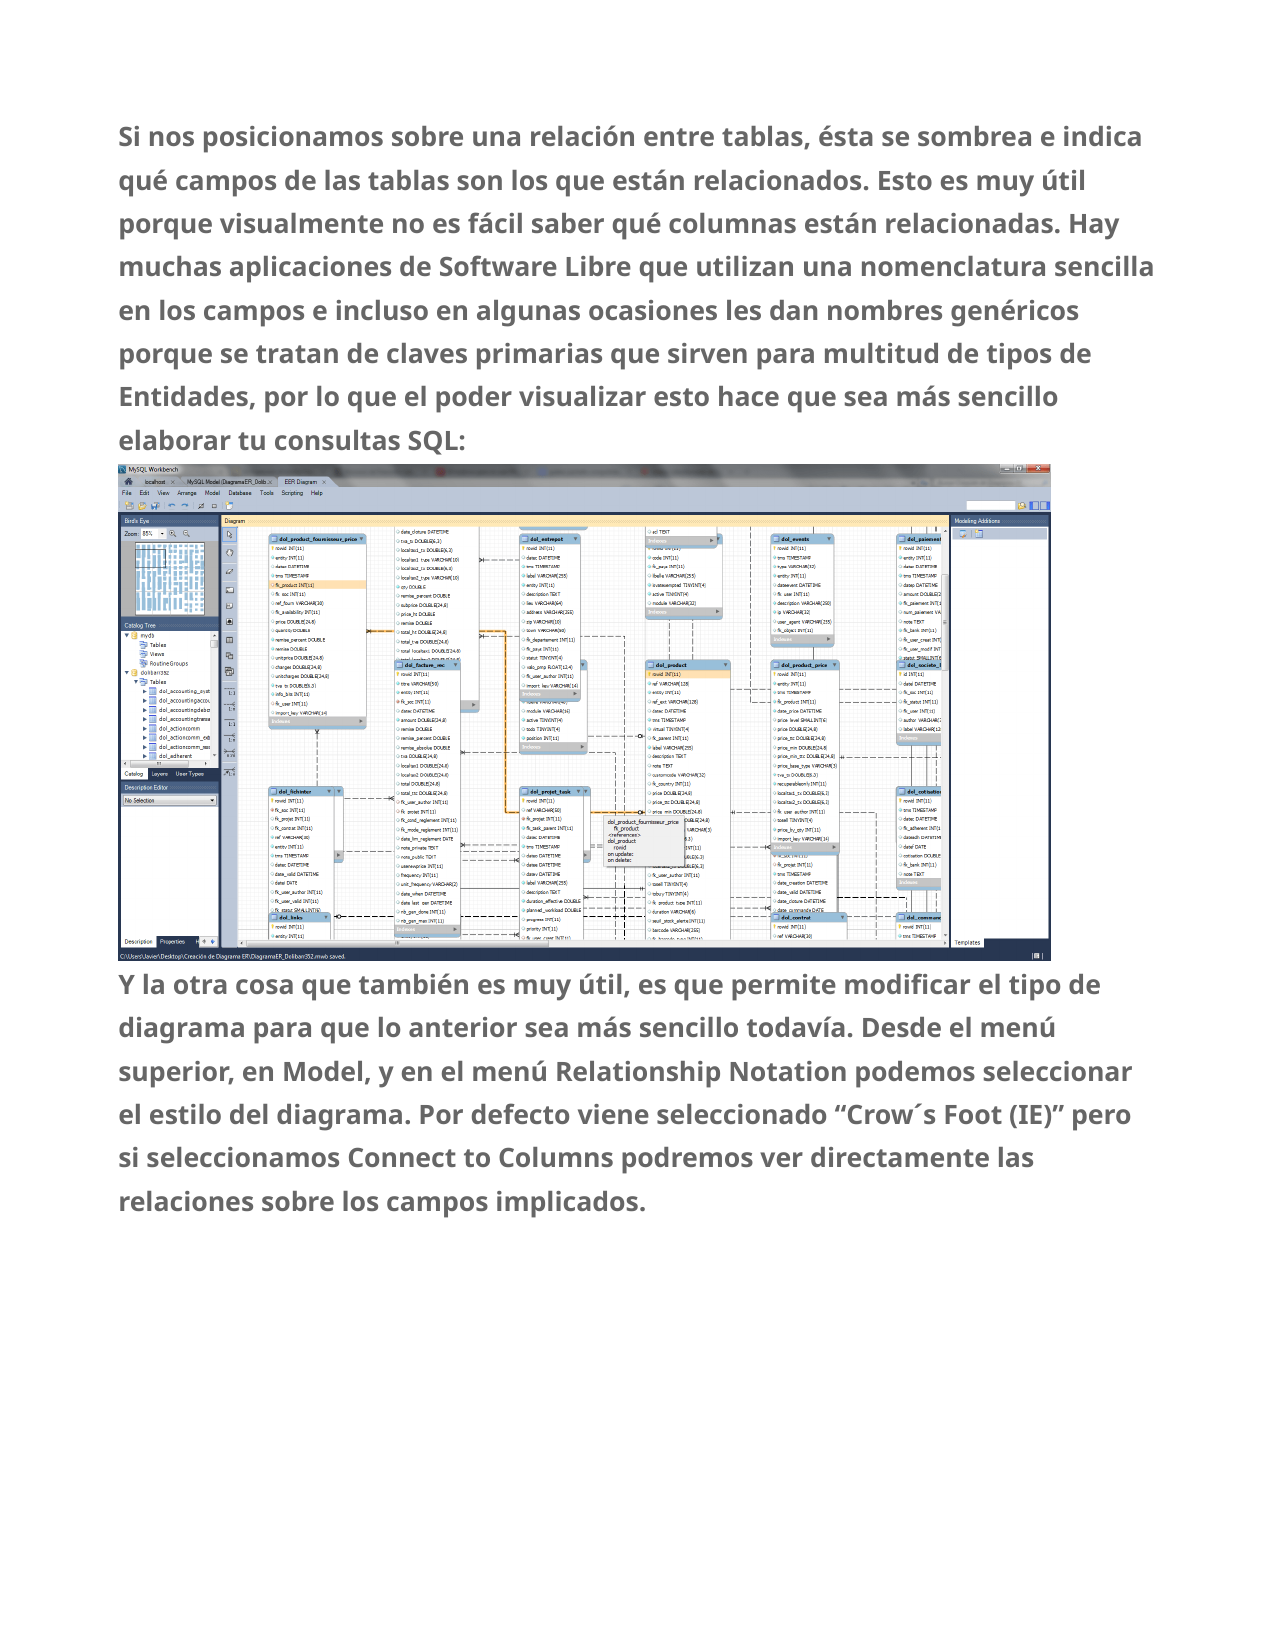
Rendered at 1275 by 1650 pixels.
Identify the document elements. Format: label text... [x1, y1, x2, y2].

picture [118, 464, 1051, 961]
text Si nos posicionamos sobre una relación entre tablas, ésta se sombrea e indica qué campos de las tablas son los que están relacionados. Esto es muy útil porque visualmente no es fácil saber qué columnas están relacionadas. Hay muchas aplicaciones de Software Libre que utilizan una nomenclatura sencilla en los campos e incluso en algunas ocasiones les dan nombres genéricos porque se tratan de claves primarias que sirven para multitud de tipos de Entidades, por lo que el poder visualizar esto hace que sea más sencillo elaborar tu consultas SQL: [118, 118, 1157, 458]
text Y la otra cosa que también es muy útil, es que permite modificar el tipo de diagrama para que lo anterior sea más sencillo todavía. Desde el menú superior, en Model, y en el menú Relationship Notation podemos seleccionar el estilo del diagrama. Por defecto viene seleccionado “Crow´s Foot (IE)” pero si seleccionamos Connect to Columns podremos ver directamente las relaciones sobre los campos implicados. [118, 966, 1157, 1219]
